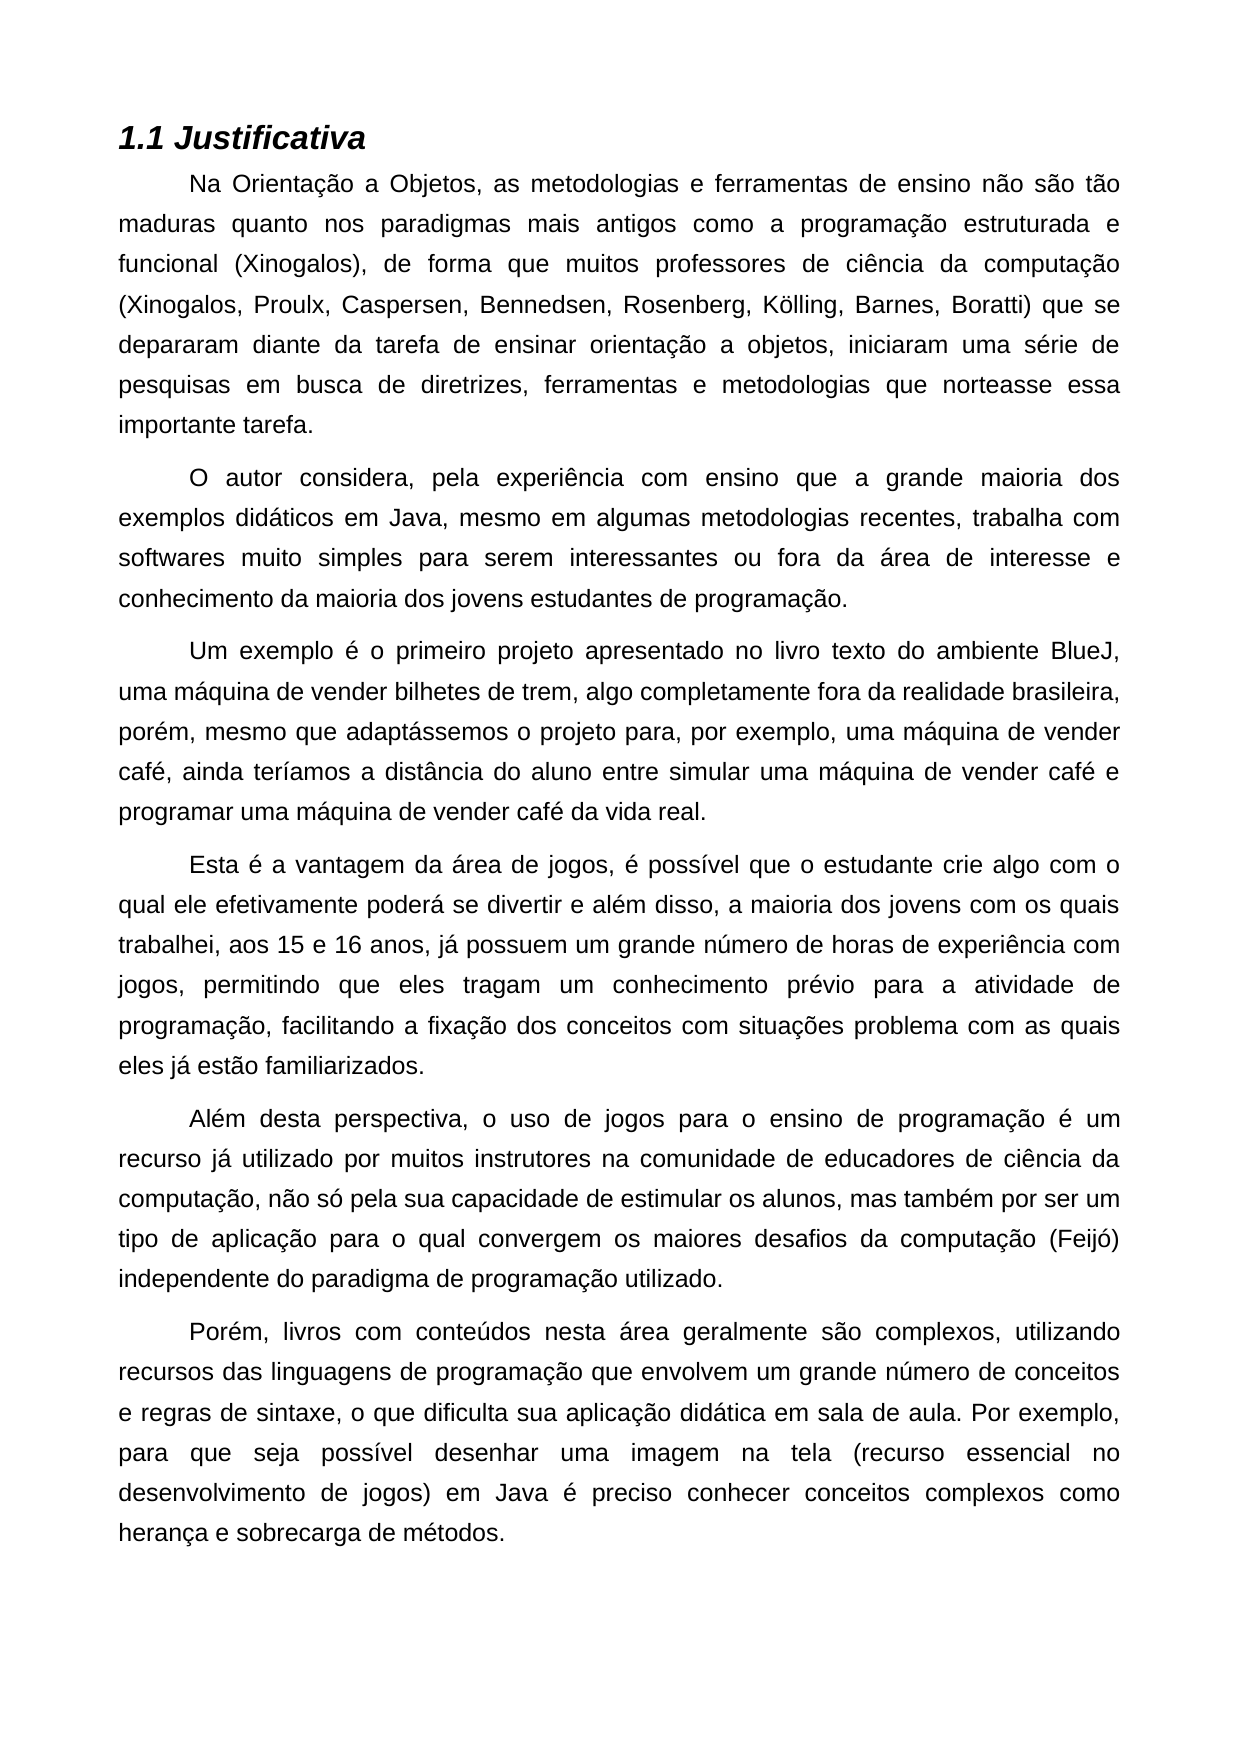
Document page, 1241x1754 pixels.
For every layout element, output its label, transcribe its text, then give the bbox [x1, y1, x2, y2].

subtitle 1.1 Justificativa [118, 118, 1122, 157]
text O autor considera, pela experiência com ensino que a grande maioria dos exemplos didáticos em Java, mesmo em algumas metodologias recentes, trabalha com softwares muito simples para serem interessantes ou fora da área de interesse e conhecimento da maioria dos jovens estudantes de programação. [118, 463, 1122, 612]
text Porém, livros com conteúdos nesta área geralmente são complexos, utilizando recursos das linguagens de programação que envolvem um grande número de conceitos e regras de sintaxe, o que dificulta sua aplicação didática em sala de aula. Por exemplo, para que seja possível desenhar uma imagem na tela (recurso essencial no desenvolvimento de jogos) em Java é preciso conhecer conceitos complexos como herança e sobrecarga de métodos. [118, 1317, 1122, 1547]
text Um exemplo é o primeiro projeto apresentado no livro texto do ambiente BlueJ, uma máquina de vender bilhetes de trem, algo completamente fora da realidade brasileira, porém, mesmo que adaptássemos o projeto para, por exemplo, uma máquina de vender café, ainda teríamos a distância do aluno entre simular uma máquina de vender café e programar uma máquina de vender café da vida real. [118, 636, 1122, 826]
text Esta é a vantagem da área de jogos, é possível que o estudante crie algo com o qual ele efetivamente poderá se divertir e além disso, a maioria dos jovens com os quais trabalhei, aos 15 e 16 anos, já possuem um grande número de horas de experiência com jogos, permitindo que eles tragam um conhecimento prévio para a atividade de programação, facilitando a fixação dos conceitos com situações problema com as quais eles já estão familiarizados. [118, 850, 1122, 1080]
text Além desta perspectiva, o uso de jogos para o ensino de programação é um recurso já utilizado por muitos instrutores na comunidade de educadores de ciência da computação, não só pela sua capacidade de estimular os alunos, mas também por ser um tipo de aplicação para o qual convergem os maiores desafios da computação (Feijó) independente do paradigma de programação utilizado. [118, 1104, 1122, 1293]
text Na Orientação a Objetos, as metodologias e ferramentas de ensino não são tão maduras quanto nos paradigmas mais antigos como a programação estruturada e funcional (Xinogalos), de forma que muitos professores de ciência da computação (Xinogalos, Proulx, Caspersen, Bennedsen, Rosenberg, Kölling, Barnes, Boratti) que se depararam diante da tarefa de ensinar orientação a objetos, iniciaram uma série de pesquisas em busca de diretrizes, ferramentas e metodologias que norteasse essa importante tarefa. [118, 169, 1122, 439]
